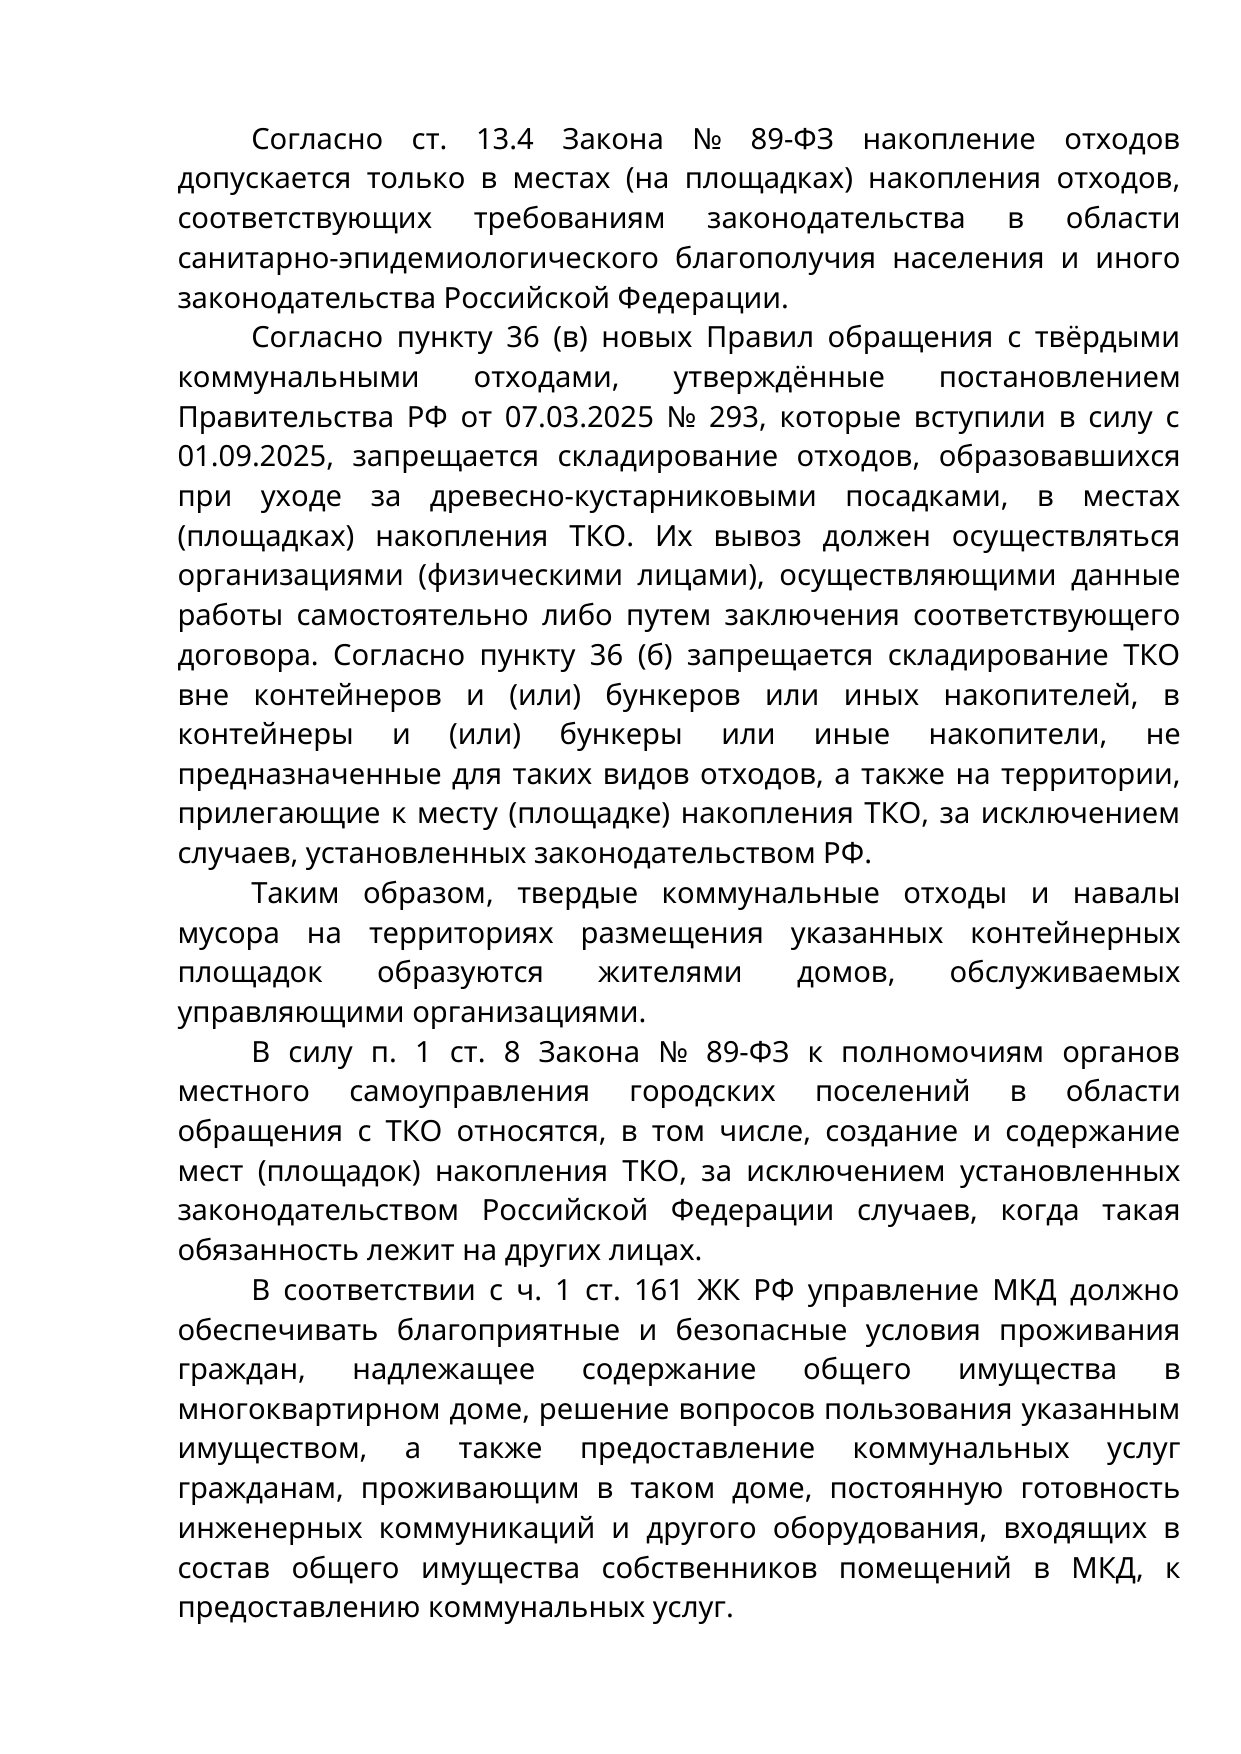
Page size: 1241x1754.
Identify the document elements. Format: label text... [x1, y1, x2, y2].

text В силу п. 1 ст. 8 Закона № 89-ФЗ к полномочиям органов местного самоуправления городских поселений в области обращения с ТКО относятся, в том числе, создание и содержание мест (площадок) накопления ТКО, за исключением установленных законодательством Российской Федерации случаев, когда такая обязанность лежит на других лицах. [177, 1031, 1181, 1269]
text Таким образом, твердые коммунальные отходы и навалы мусора на территориях размещения указанных контейнерных площадок образуются жителями домов, обслуживаемых управляющими организациями. [177, 872, 1181, 1031]
text Согласно ст. 13.4 Закона № 89-ФЗ накопление отходов допускается только в местах (на площадках) накопления отходов, соответствующих требованиям законодательства в области санитарно-эпидемиологического благополучия населения и иного законодательства Российской Федерации. [177, 118, 1181, 317]
text Согласно пункту 36 (в) новых Правил обращения с твёрдыми коммунальными отходами, утверждённые постановлением Правительства РФ от 07.03.2025 № 293, которые вступили в силу с 01.09.2025, запрещается складирование отходов, образовавшихся при уходе за древесно-кустарниковыми посадками, в местах (площадках) накопления ТКО. Их вывоз должен осуществляться организациями (физическими лицами), осуществляющими данные работы самостоятельно либо путем заключения соответствующего договора. Согласно пункту 36 (б) запрещается складирование ТКО вне контейнеров и (или) бункеров или иных накопителей, в контейнеры и (или) бункеры или иные накопители, не предназначенные для таких видов отходов, а также на территории, прилегающие к месту (площадке) накопления ТКО, за исключением случаев, установленных законодательством РФ. [177, 317, 1181, 872]
text В соответствии с ч. 1 ст. 161 ЖК РФ управление МКД должно обеспечивать благоприятные и безопасные условия проживания граждан, надлежащее содержание общего имущества в многоквартирном доме, решение вопросов пользования указанным имуществом, а также предоставление коммунальных услуг гражданам, проживающим в таком доме, постоянную готовность инженерных коммуникаций и другого оборудования, входящих в состав общего имущества собственников помещений в МКД, к предоставлению коммунальных услуг. [177, 1269, 1181, 1626]
